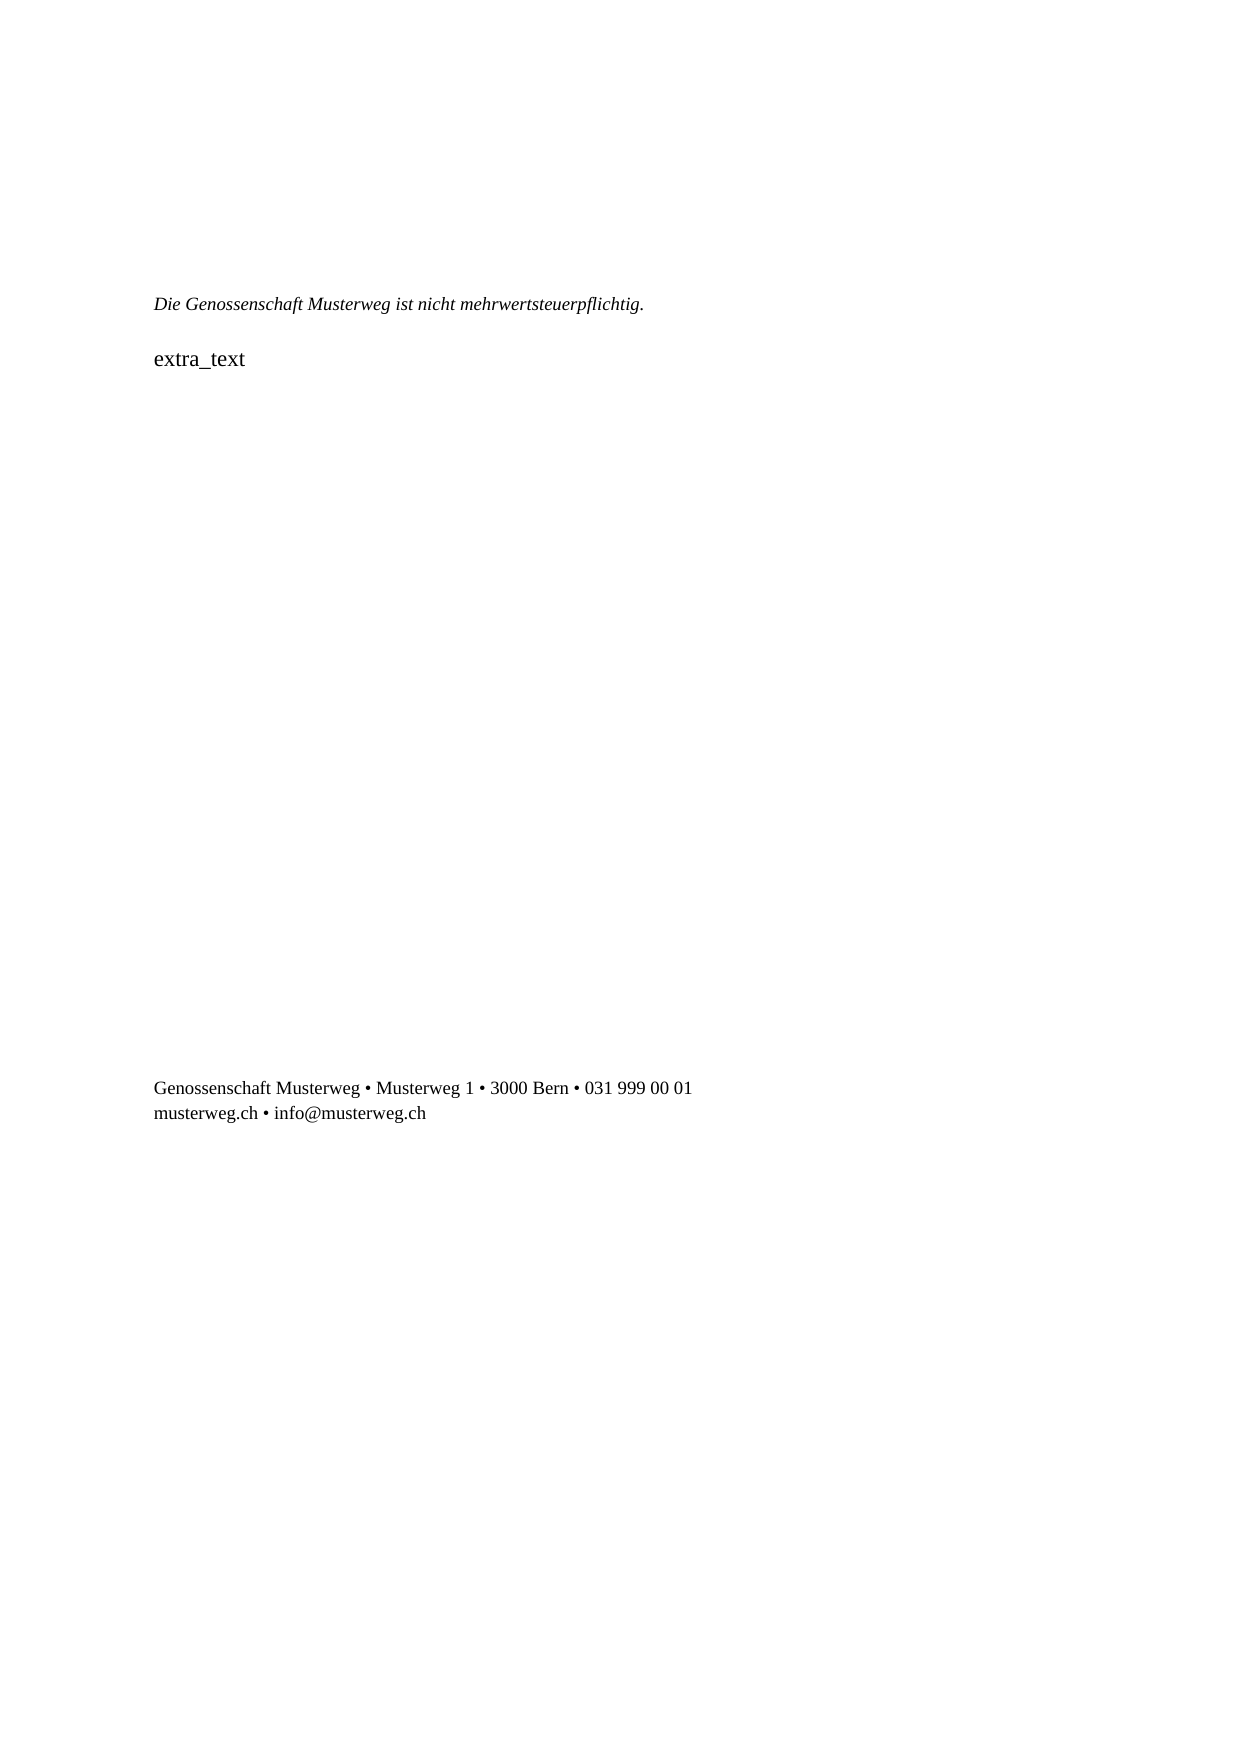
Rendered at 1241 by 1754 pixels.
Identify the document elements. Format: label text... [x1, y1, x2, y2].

text extra_text [153, 344, 1087, 373]
text Die Genossenschaft Musterweg ist nicht mehrwertsteuerpflichtig. [153, 288, 1087, 316]
